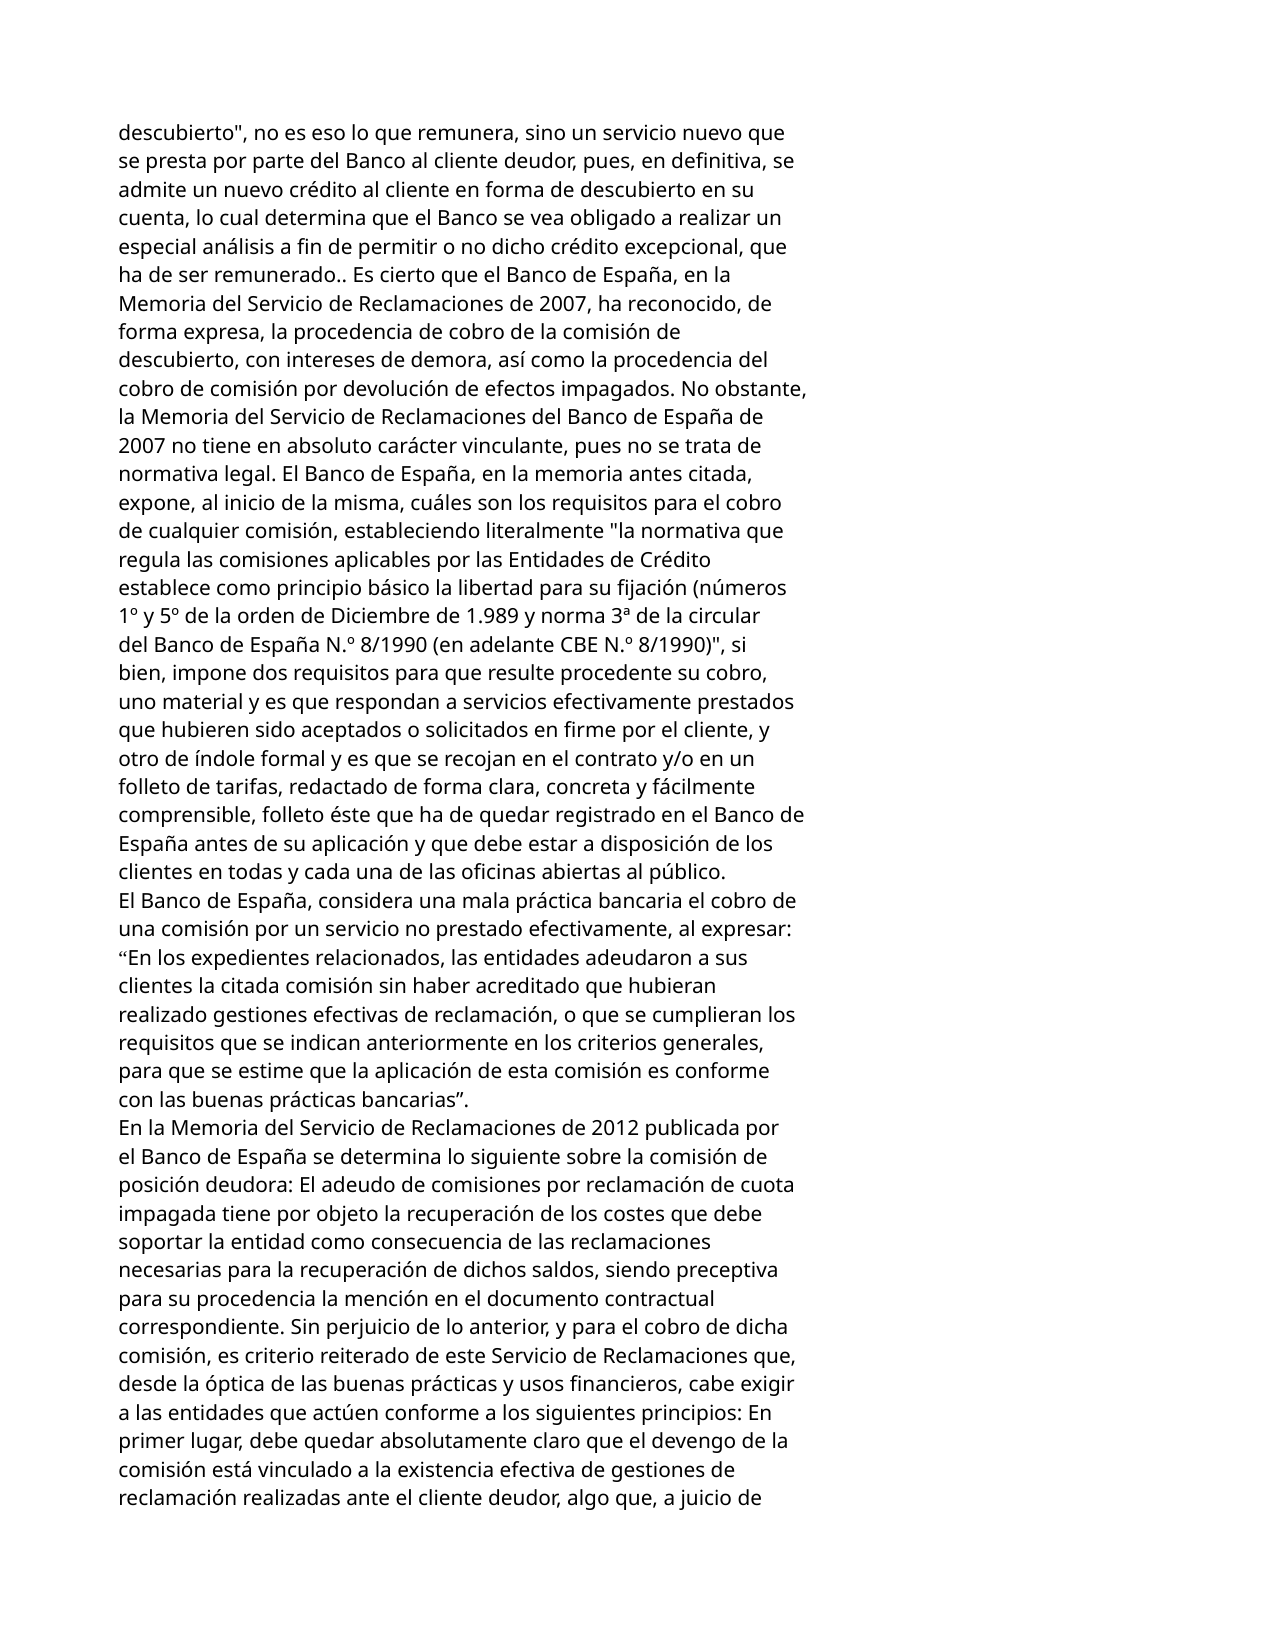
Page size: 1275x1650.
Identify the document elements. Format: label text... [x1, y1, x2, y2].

text posición deudora: El adeudo de comisiones por reclamación de cuota [118, 1170, 1157, 1199]
text con las buenas prácticas bancarias”. [118, 1085, 1157, 1113]
text folleto de tarifas, redactado de forma clara, concreta y fácilmente [118, 772, 1157, 801]
text que hubieren sido aceptados o solicitados en firme por el cliente, y [118, 715, 1157, 744]
text admite un nuevo crédito al cliente en forma de descubierto en su [118, 175, 1157, 203]
text “En los expedientes relacionados, las entidades adeudaron a sus [118, 943, 1157, 971]
text necesarias para la recuperación de dichos saldos, siendo preceptiva [118, 1256, 1157, 1284]
text cuenta, lo cual determina que el Banco se vea obligado a realizar un [118, 203, 1157, 232]
text primer lugar, debe quedar absolutamente claro que el devengo de la [118, 1426, 1157, 1455]
text requisitos que se indican anteriormente en los criterios generales, [118, 1028, 1157, 1057]
text regula las comisiones aplicables por las Entidades de Crédito [118, 545, 1157, 573]
text la Memoria del Servicio de Reclamaciones del Banco de España de [118, 402, 1157, 431]
text comisión, es criterio reiterado de este Servicio de Reclamaciones que, [118, 1341, 1157, 1369]
text el Banco de España se determina lo siguiente sobre la comisión de [118, 1142, 1157, 1170]
text forma expresa, la procedencia de cobro de la comisión de [118, 317, 1157, 346]
text descubierto, con intereses de demora, así como la procedencia del [118, 346, 1157, 374]
text desde la óptica de las buenas prácticas y usos financieros, cabe exigir [118, 1369, 1157, 1398]
text soportar la entidad como consecuencia de las reclamaciones [118, 1227, 1157, 1256]
text establece como principio básico la libertad para su fijación (números [118, 573, 1157, 602]
text normativa legal. El Banco de España, en la memoria antes citada, [118, 459, 1157, 488]
text 2007 no tiene en absoluto carácter vinculante, pues no se trata de [118, 431, 1157, 459]
text del Banco de España N.º 8/1990 (en adelante CBE N.º 8/1990)", si [118, 630, 1157, 658]
text se presta por parte del Banco al cliente deudor, pues, en definitiva, se [118, 147, 1157, 175]
text clientes la citada comisión sin haber acreditado que hubieran [118, 971, 1157, 1000]
text para su procedencia la mención en el documento contractual [118, 1284, 1157, 1312]
text comisión está vinculado a la existencia efectiva de gestiones de [118, 1455, 1157, 1483]
text de cualquier comisión, estableciendo literalmente "la normativa que [118, 516, 1157, 545]
text comprensible, folleto éste que ha de quedar registrado en el Banco de [118, 801, 1157, 829]
text 1º y 5º de la orden de Diciembre de 1.989 y norma 3ª de la circular [118, 602, 1157, 630]
text expone, al inicio de la misma, cuáles son los requisitos para el cobro [118, 488, 1157, 516]
text bien, impone dos requisitos para que resulte procedente su cobro, [118, 658, 1157, 687]
text reclamación realizadas ante el cliente deudor, algo que, a juicio de [118, 1483, 1157, 1512]
text especial análisis a fin de permitir o no dicho crédito excepcional, que [118, 232, 1157, 260]
text descubierto", no es eso lo que remunera, sino un servicio nuevo que [118, 118, 1157, 147]
text otro de índole formal y es que se recojan en el contrato y/o en un [118, 744, 1157, 772]
text El Banco de España, considera una mala práctica bancaria el cobro de [118, 886, 1157, 914]
text España antes de su aplicación y que debe estar a disposición de los [118, 829, 1157, 857]
text Memoria del Servicio de Reclamaciones de 2007, ha reconocido, de [118, 289, 1157, 317]
text clientes en todas y cada una de las oficinas abiertas al público. [118, 857, 1157, 886]
text impagada tiene por objeto la recuperación de los costes que debe [118, 1199, 1157, 1227]
text una comisión por un servicio no prestado efectivamente, al expresar: [118, 914, 1157, 943]
text En la Memoria del Servicio de Reclamaciones de 2012 publicada por [118, 1113, 1157, 1142]
text correspondiente. Sin perjuicio de lo anterior, y para el cobro de dicha [118, 1312, 1157, 1341]
text para que se estime que la aplicación de esta comisión es conforme [118, 1057, 1157, 1085]
text cobro de comisión por devolución de efectos impagados. No obstante, [118, 374, 1157, 402]
text uno material y es que respondan a servicios efectivamente prestados [118, 687, 1157, 715]
text a las entidades que actúen conforme a los siguientes principios: En [118, 1398, 1157, 1426]
text ha de ser remunerado.. Es cierto que el Banco de España, en la [118, 260, 1157, 289]
text realizado gestiones efectivas de reclamación, o que se cumplieran los [118, 1000, 1157, 1028]
